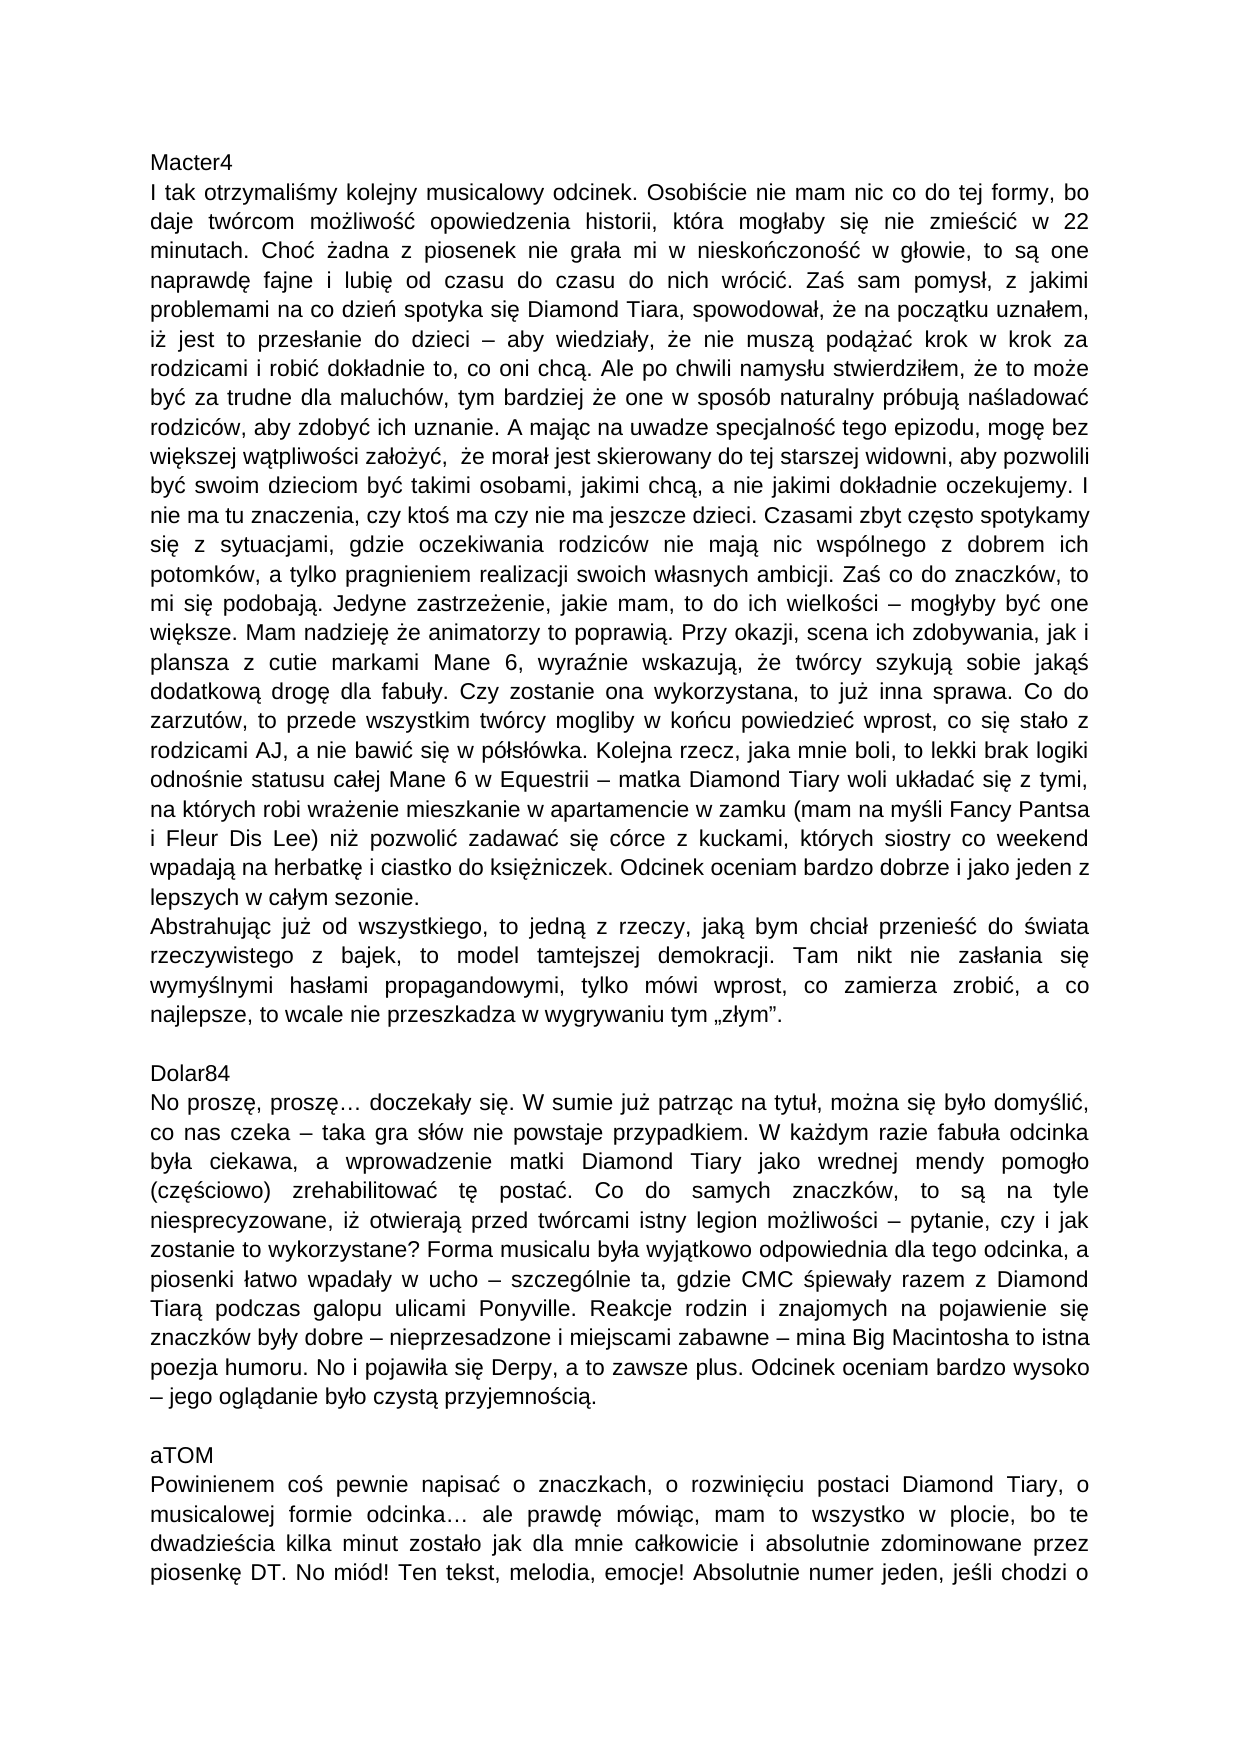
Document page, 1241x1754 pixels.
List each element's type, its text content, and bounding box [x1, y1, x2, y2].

text Abstrahując już od wszystkiego, to jedną z rzeczy, jaką bym chciał przenieść do świata rzeczywistego z bajek, to model tamtejszej demokracji. Tam nikt nie zasłania się wymyślnymi hasłami propagandowymi, tylko mówi wprost, co zamierza zrobić, a co najlepsze, to wcale nie przeszkadza w wygrywaniu tym „złym”. [150, 914, 1090, 1027]
text aTOM [150, 1442, 1090, 1468]
text I tak otrzymaliśmy kolejny musicalowy odcinek. Osobiście nie mam nic co do tej formy, bo daje twórcom możliwość opowiedzenia historii, która mogłaby się nie zmieścić w 22 minutach. Choć żadna z piosenek nie grała mi w nieskończoność w głowie, to są one naprawdę fajne i lubię od czasu do czasu do nich wrócić. Zaś sam pomysł, z jakimi problemami na co dzień spotyka się Diamond Tiara, spowodował, że na początku uznałem, iż jest to przesłanie do dzieci – aby wiedziały, że nie muszą podążać krok w krok za rodzicami i robić dokładnie to, co oni chcą. Ale po chwili namysłu stwierdziłem, że to może być za trudne dla maluchów, tym bardziej że one w sposób naturalny próbują naśladować rodziców, aby zdobyć ich uznanie. A mając na uwadze specjalność tego epizodu, mogę bez większej wątpliwości założyć, że morał jest skierowany do tej starszej widowni, aby pozwolili być swoim dzieciom być takimi osobami, jakimi chcą, a nie jakimi dokładnie oczekujemy. I nie ma tu znaczenia, czy ktoś ma czy nie ma jeszcze dzieci. Czasami zbyt często spotykamy się z sytuacjami, gdzie oczekiwania rodziców nie mają nic wspólnego z dobrem ich potomków, a tylko pragnieniem realizacji swoich własnych ambicji. Zaś co do znaczków, to mi się podobają. Jedyne zastrzeżenie, jakie mam, to do ich wielkości – mogłyby być one większe. Mam nadzieję że animatorzy to poprawią. Przy okazji, scena ich zdobywania, jak i plansza z cutie markami Mane 6, wyraźnie wskazują, że twórcy szykują sobie jakąś dodatkową drogę dla fabuły. Czy zostanie ona wykorzystana, to już inna sprawa. Co do zarzutów, to przede wszystkim twórcy mogliby w końcu powiedzieć wprost, co się stało z rodzicami AJ, a nie bawić się w półsłówka. Kolejna rzecz, jaka mnie boli, to lekki brak logiki odnośnie statusu całej Mane 6 w Equestrii – matka Diamond Tiary woli układać się z tymi, na których robi wrażenie mieszkanie w apartamencie w zamku (mam na myśli Fancy Pantsa i Fleur Dis Lee) niż pozwolić zadawać się córce z kuckami, których siostry co weekend wpadają na herbatkę i ciastko do księżniczek. Odcinek oceniam bardzo dobrze i jako jeden z lepszych w całym sezonie. [150, 179, 1090, 910]
text Macter4 [150, 150, 1090, 176]
text Powinienem coś pewnie napisać o znaczkach, o rozwinięciu postaci Diamond Tiary, o musicalowej formie odcinka… ale prawdę mówiąc, mam to wszystko w plocie, bo te dwadzieścia kilka minut zostało jak dla mnie całkowicie i absolutnie zdominowane przez piosenkę DT. No miód! Ten tekst, melodia, emocje! Absolutnie numer jeden, jeśli chodzi o [150, 1472, 1090, 1586]
text No proszę, proszę… doczekały się. W sumie już patrząc na tytuł, można się było domyślić, co nas czeka – taka gra słów nie powstaje przypadkiem. W każdym razie fabuła odcinka była ciekawa, a wprowadzenie matki Diamond Tiary jako wrednej mendy pomogło (częściowo) zrehabilitować tę postać. Co do samych znaczków, to są na tyle niesprecyzowane, iż otwierają przed twórcami istny legion możliwości – pytanie, czy i jak zostanie to wykorzystane? Forma musicalu była wyjątkowo odpowiednia dla tego odcinka, a piosenki łatwo wpadały w ucho – szczególnie ta, gdzie CMC śpiewały razem z Diamond Tiarą podczas galopu ulicami Ponyville. Reakcje rodzin i znajomych na pojawienie się znaczków były dobre – nieprzesadzone i miejscami zabawne – mina Big Macintosha to istna poezja humoru. No i pojawiła się Derpy, a to zawsze plus. Odcinek oceniam bardzo wysoko – jego oglądanie było czystą przyjemnością. [150, 1090, 1090, 1409]
text Dolar84 [150, 1061, 1090, 1086]
